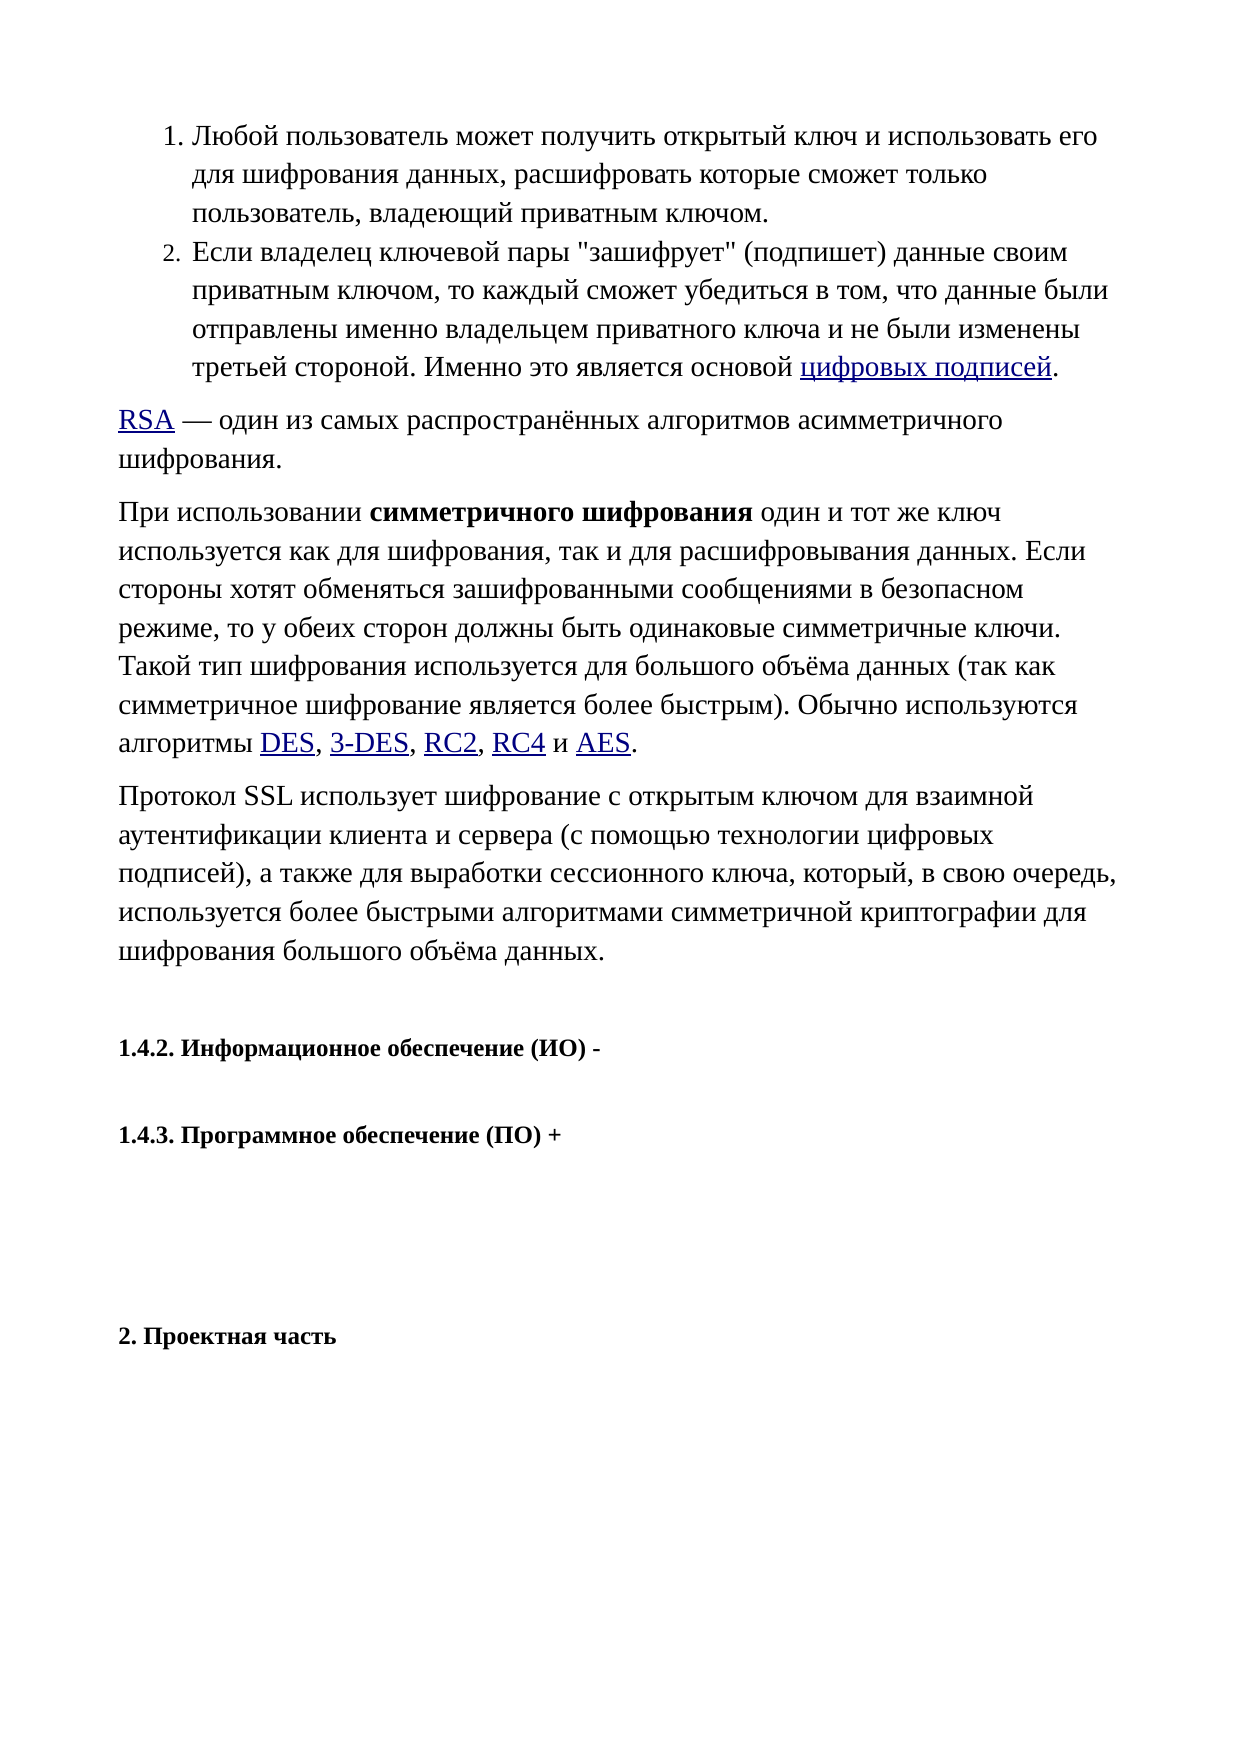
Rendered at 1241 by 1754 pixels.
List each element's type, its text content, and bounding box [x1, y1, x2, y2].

text 2. Проектная часть [118, 1321, 1122, 1350]
list Любой пользователь может получить открытый ключ и использовать его для шифрования данных, расшифровать которые сможет только пользователь, владеющий приватным ключом. [162, 118, 1122, 229]
text 1.4.2. Информационное обеспечение (ИО) - [118, 1033, 1122, 1062]
text При использовании симметричного шифрования один и тот же ключ используется как для шифрования, так и для расшифровывания данных. Если стороны хотят обменяться зашифрованными сообщениями в безопасном режиме, то у обеих сторон должны быть одинаковые симметричные ключи. Такой тип шифрования используется для большого объёма данных (так как симметричное шифрование является более быстрым). Обычно используются алгоритмы DES, 3-DES, RC2, RC4 и AES. [118, 494, 1122, 759]
text Протокол SSL использует шифрование с открытым ключом для взаимной аутентификации клиента и сервера (с помощью технологии цифровых подписей), а также для выработки сессионного ключа, который, в свою очередь, используется более быстрыми алгоритмами симметричной криптографии для шифрования большого объёма данных. [118, 778, 1122, 966]
list Если владелец ключевой пары "зашифрует" (подпишет) данные своим приватным ключом, то каждый сможет убедиться в том, что данные были отправлены именно владельцем приватного ключа и не были изменены третьей стороной. Именно это является основой цифровых подписей. [162, 234, 1122, 383]
text RSA — один из самых распространённых алгоритмов асимметричного шифрования. [118, 402, 1122, 474]
text 1.4.3. Программное обеспечение (ПО) + [118, 1120, 1122, 1148]
